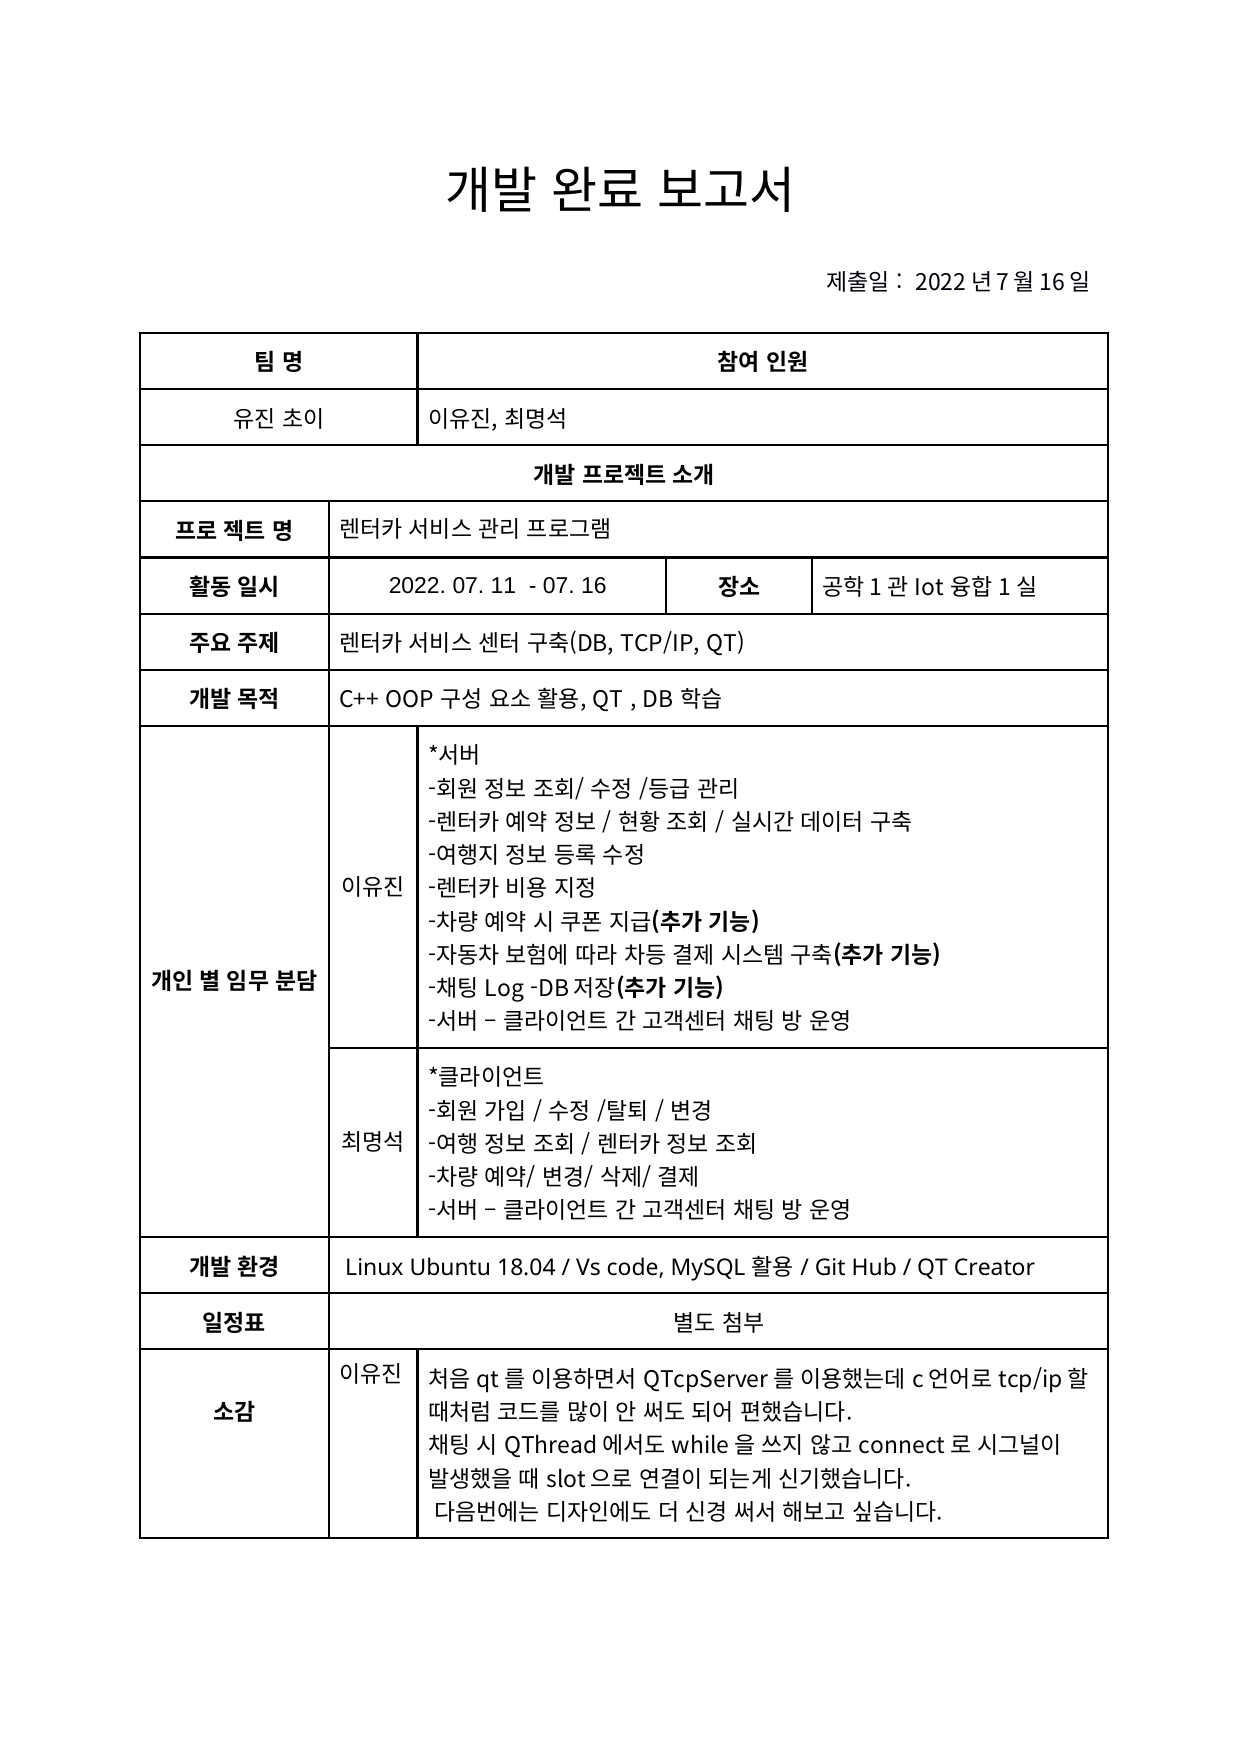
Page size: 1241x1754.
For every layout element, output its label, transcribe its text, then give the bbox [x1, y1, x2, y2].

table_cell 활동 일시 [141, 559, 328, 612]
table_cell Linux Ubuntu 18.04 / Vs code, MySQL 활용 / Git Hub / QT Creator [330, 1238, 1107, 1292]
table_cell 주요 주제 [141, 615, 328, 669]
table_header 참여 인원 [419, 334, 1107, 388]
table_cell C++ OOP 구성 요소 활용, QT , DB 학습 [330, 671, 1107, 725]
table_cell 2022. 07. 11 - 07. 16 [330, 559, 665, 612]
table_cell 일정표 [141, 1294, 328, 1348]
text 개발 완료 보고서 [150, 150, 1090, 222]
table_header 팀 명 [141, 334, 416, 388]
table_cell *서버 -회원 정보 조회/ 수정 /등급 관리 -렌터카 예약 정보 / 현황 조회 / 실시간 데이터 구축 -여행지 정보 등록 수정 -렌터카 비용 지정 -차량 예약 시 쿠폰 지급(추가 기능) -자동차 보험에 따라 차등 결제 시스템 구축(추가 기능) -채팅 Log -DB저장(추가 기능) -서버 – 클라이언트 간 고객센터 채팅 방 운영 [419, 727, 1107, 1047]
table_cell 개발 환경 [141, 1238, 328, 1292]
table_cell 공학1관 Iot 융합 1실 [813, 559, 1107, 612]
table_cell 이유진 [330, 1350, 416, 1537]
table_cell 프로 젝트 명 [141, 502, 328, 556]
table_cell 개인 별 임무 분담 [141, 727, 328, 1236]
table_cell 이유진, 최명석 [419, 390, 1107, 444]
table_cell 장소 [667, 559, 811, 612]
table_cell 별도 첨부 [330, 1294, 1107, 1348]
table_cell *클라이언트 -회원 가입 / 수정 /탈퇴 / 변경 -여행 정보 조회 / 렌터카 정보 조회 -차량 예약/ 변경/ 삭제/ 결제 -서버 – 클라이언트 간 고객센터 채팅 방 운영 [419, 1049, 1107, 1236]
table_cell 유진 초이 [141, 390, 416, 444]
table_cell 처음 qt를 이용하면서 QTcpServer를 이용했는데 c언어로 tcp/ip할 때처럼 코드를 많이 안 써도 되어 편했습니다. 채팅 시 QThread에서도 while을 쓰지 않고 connect로 시그널이 발생했을 때 slot으로 연결이 되는게 신기했습니다. 다음번에는 디자인에도 더 신경 써서 해보고 싶습니다. [419, 1350, 1107, 1537]
table_cell 렌터카 서비스 관리 프로그램 [330, 502, 1107, 556]
text 제출일 : 2022년7월16일 [150, 263, 1090, 297]
table_cell 최명석 [330, 1049, 416, 1236]
table_cell 이유진 [330, 727, 416, 1047]
table_cell 렌터카 서비스 센터 구축(DB, TCP/IP, QT) [330, 615, 1107, 669]
table_cell 개발 목적 [141, 671, 328, 725]
table_cell 개발 프로젝트 소개 [141, 446, 1107, 500]
table_cell 소감 [141, 1350, 328, 1537]
